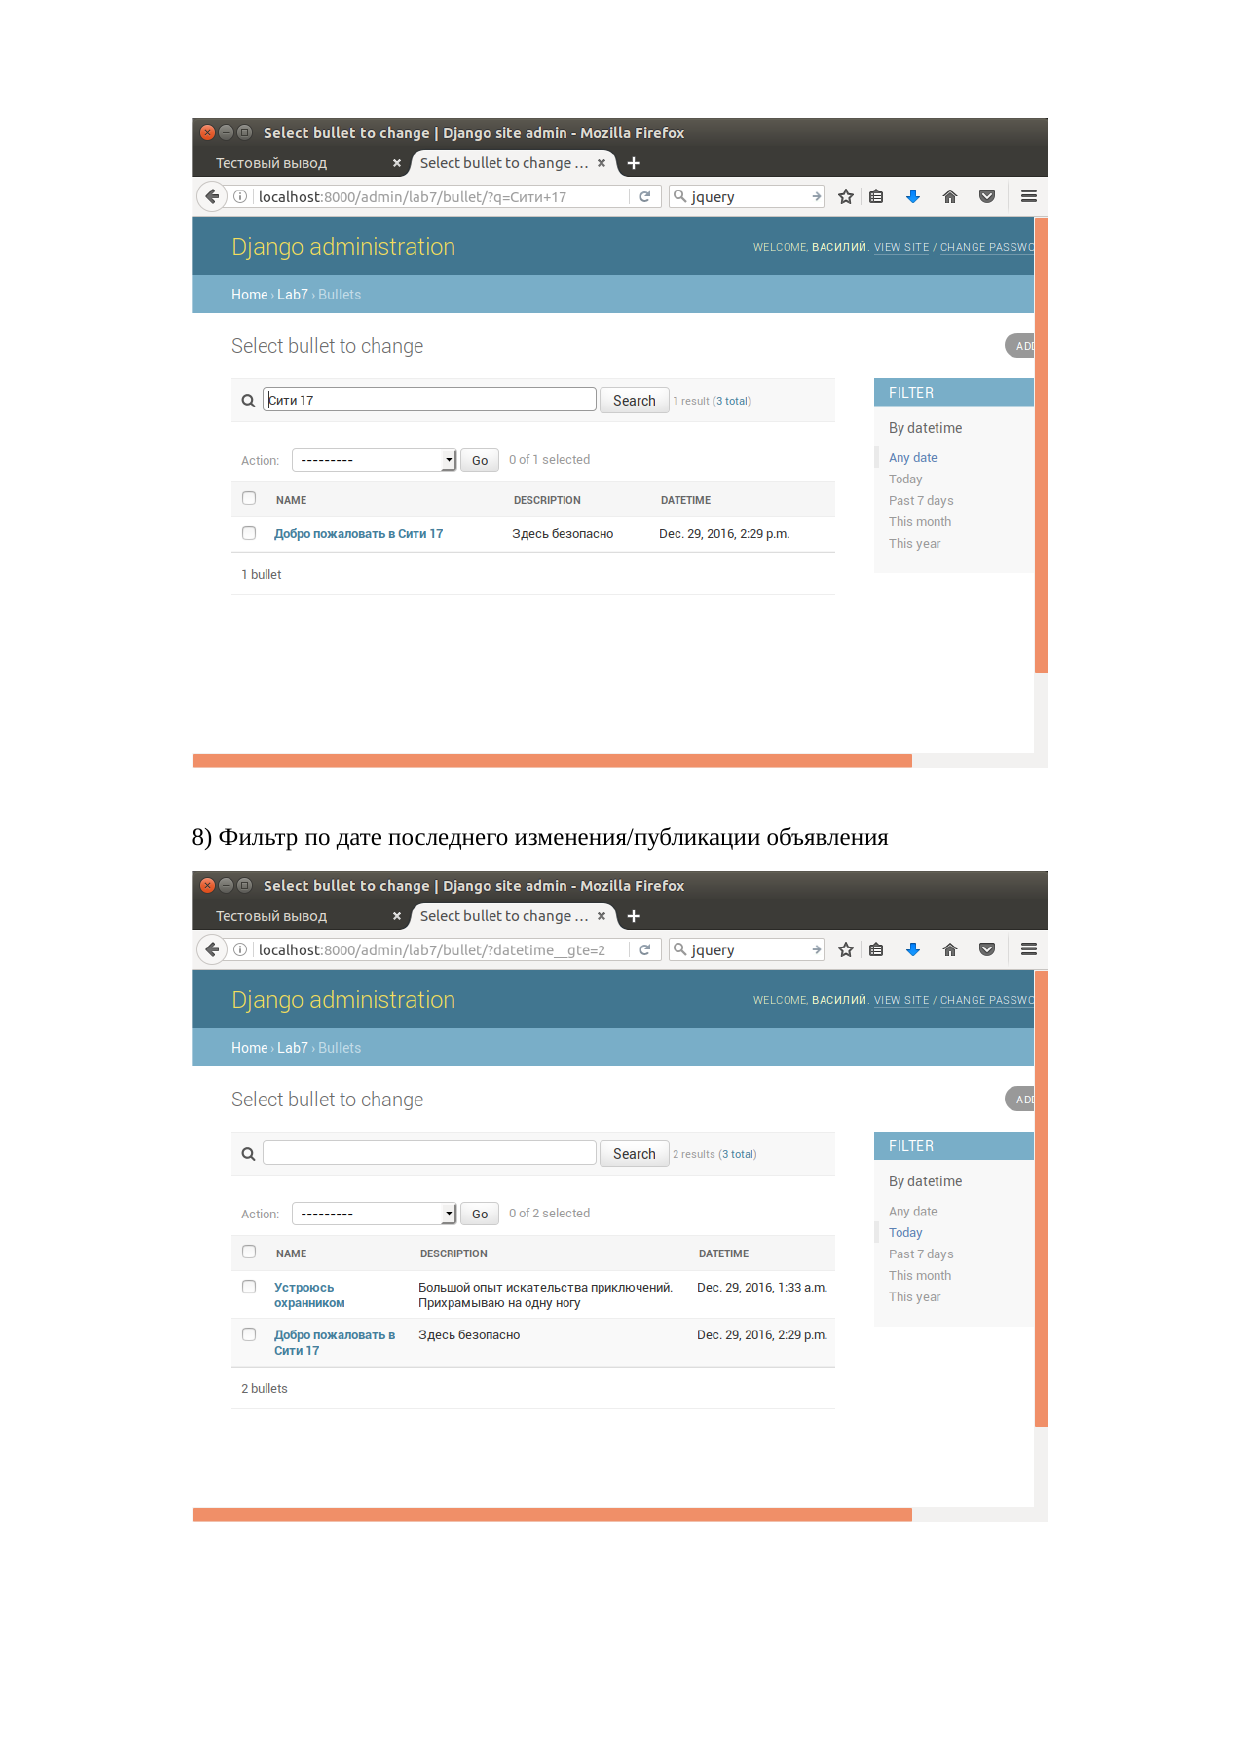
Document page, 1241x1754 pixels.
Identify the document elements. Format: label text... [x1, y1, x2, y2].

text 8) Фильтр по дате последнего изменения/публикации объявления [118, 822, 1122, 851]
